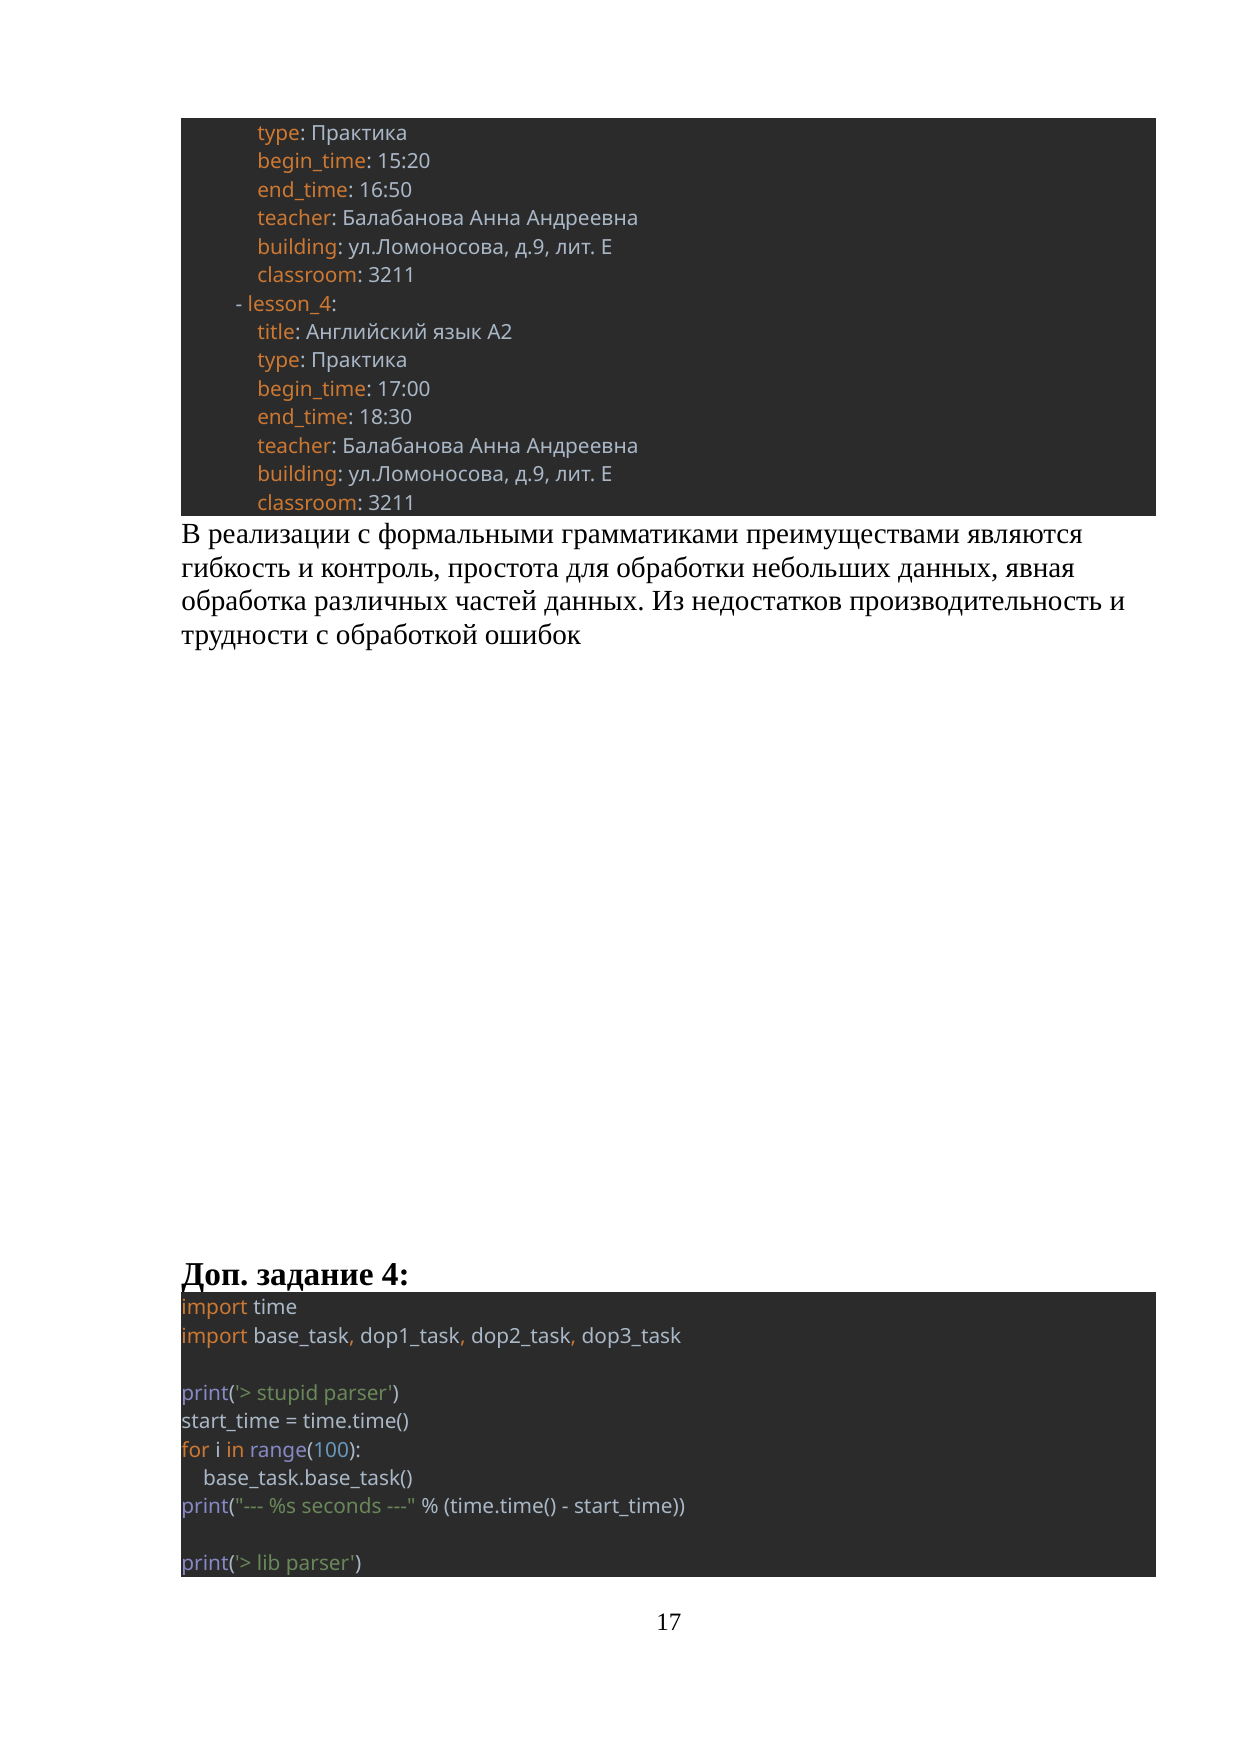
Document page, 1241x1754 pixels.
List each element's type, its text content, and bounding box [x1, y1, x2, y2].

text В реализации с формальными грамматиками преимуществами являются гибкость и контроль, простота для обработки небольших данных, явная обработка различных частей данных. Из недостатков производительность и трудности с обработкой ошибок [181, 516, 1156, 650]
text Доп. задание 4: [181, 1254, 1156, 1292]
text type: Практика begin_time: 15:20 end_time: 16:50 teacher: Балабанова Анна Андреевна building: ул.Ломоносова, д.9, лит. Е classroom: 3211 - lesson_4: title: Английский язык A2 type: Практика begin_time: 17:00 end_time: 18:30 teacher: Балабанова Анна Андреевна building: ул.Ломоносова, д.9, лит. Е classroom: 3211 [181, 118, 1156, 516]
text import time import base_task, dop1_task, dop2_task, dop3_task print('> stupid parser') start_time = time.time() for i in range(100): base_task.base_task() print("--- %s seconds ---" % (time.time() - start_time)) print('> lib parser') [181, 1292, 1156, 1577]
